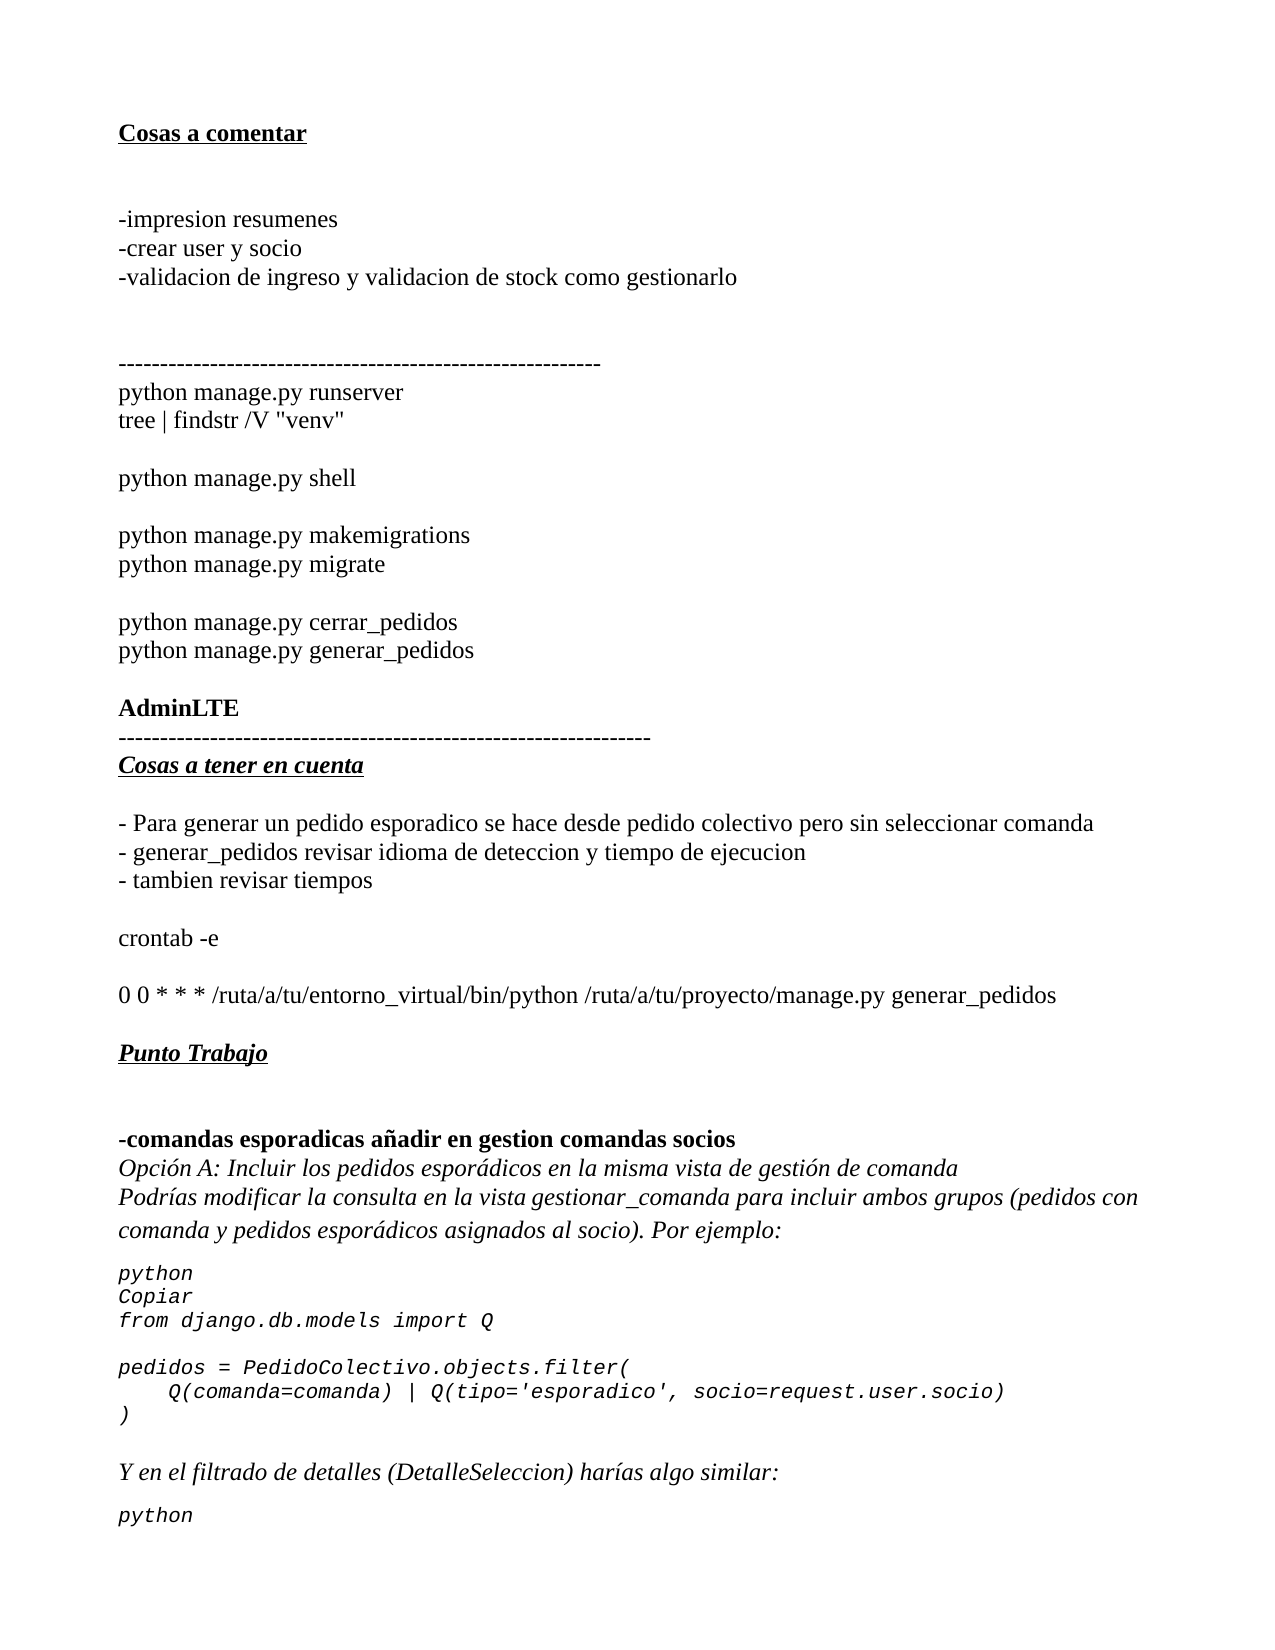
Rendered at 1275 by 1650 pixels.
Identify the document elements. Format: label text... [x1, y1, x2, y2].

text Podrías modificar la consulta en la vista gestionar_comanda para incluir ambos grupos (pedidos con comanda y pedidos esporádicos asignados al socio). Por ejemplo: [118, 1182, 1157, 1244]
text pedidos = PedidoColectivo.objects.filter( [118, 1357, 1157, 1381]
text -comandas esporadicas añadir en gestion comandas socios Opción A: Incluir los pedidos esporádicos en la misma vista de gestión de comanda [118, 1124, 1157, 1182]
text Copiar [118, 1286, 1157, 1310]
text 0 0 * * * /ruta/a/tu/entorno_virtual/bin/python /ruta/a/tu/proyecto/manage.py generar_pedidos [118, 981, 1157, 1009]
text tree | findstr /V "venv" [118, 406, 1157, 434]
text Cosas a comentar [118, 118, 1157, 176]
text Punto Trabajo [118, 1038, 1157, 1067]
text from django.db.models import Q [118, 1310, 1157, 1333]
text -impresion resumenes -crear user y socio [118, 204, 1157, 262]
text -validacion de ingreso y validacion de stock como gestionarlo [118, 262, 1157, 291]
text python manage.py generar_pedidos AdminLTE [118, 636, 1157, 722]
text - Para generar un pedido esporadico se hace desde pedido colectivo pero sin seleccionar comanda [118, 808, 1157, 837]
text Y en el filtrado de detalles (DetalleSeleccion) harías algo similar: [118, 1457, 1157, 1486]
text python [118, 1262, 1157, 1286]
text Cosas a tener en cuenta [118, 751, 1157, 779]
text ) [118, 1404, 1157, 1428]
text python [118, 1505, 1157, 1529]
text - generar_pedidos revisar idioma de deteccion y tiempo de ejecucion - tambien revisar tiempos [118, 837, 1157, 894]
text ---------------------------------------------------------------- [118, 722, 1157, 751]
text crontab -e [118, 923, 1157, 952]
text ---------------------------------------------------------- python manage.py runserver [118, 348, 1157, 406]
text Q(comanda=comanda) | Q(tipo='esporadico', socio=request.user.socio) [118, 1381, 1157, 1404]
text python manage.py migrate [118, 549, 1157, 578]
text python manage.py shell python manage.py makemigrations [118, 463, 1157, 549]
text python manage.py cerrar_pedidos [118, 607, 1157, 636]
